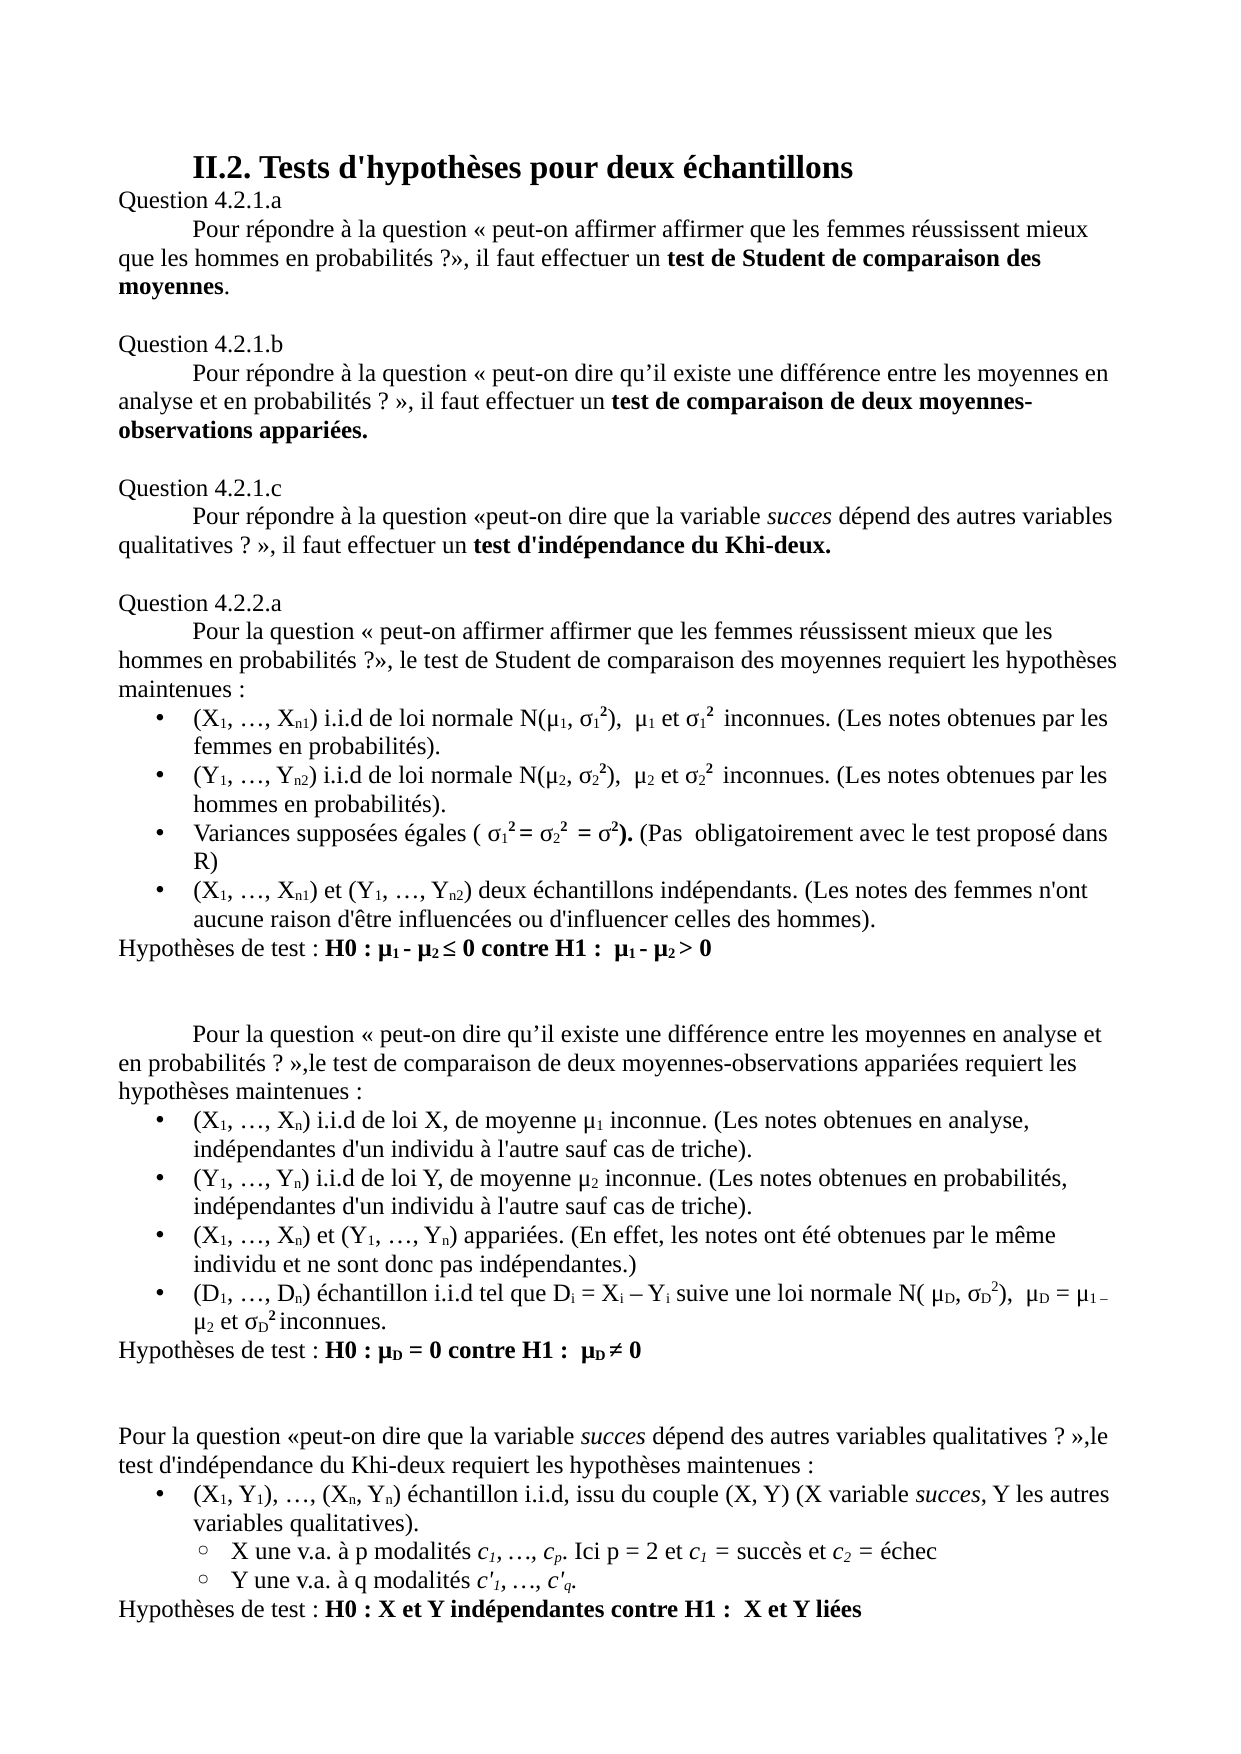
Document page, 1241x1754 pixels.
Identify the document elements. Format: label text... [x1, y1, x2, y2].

list X une v.a. à p modalités c1, …, cp. Ici p = 2 et c1 = succès et c2 = échec [193, 1536, 1122, 1565]
list (X1, …, Xn) i.i.d de loi X, de moyenne μ1 inconnue. (Les notes obtenues en analyse, indépendantes d'un individu à l'autre sauf cas de triche). [156, 1105, 1122, 1163]
list (X1, …, Xn1) i.i.d de loi normale N(μ1, σ12), μ1 et σ12 inconnues. (Les notes obtenues par les femmes en probabilités). [156, 703, 1122, 760]
list Y une v.a. à q modalités c'1, …, c'q. [193, 1565, 1122, 1594]
list (Y1, …, Yn2) i.i.d de loi normale N(μ2, σ22), μ2 et σ22 inconnues. (Les notes obtenues par les hommes en probabilités). [156, 760, 1122, 818]
text Hypothèses de test : H0 : μ1 - μ2 ≤ 0 contre H1 : μ1 - μ2 > 0 [118, 933, 1122, 961]
list (X1, …, Xn) et (Y1, …, Yn) appariées. (En effet, les notes ont été obtenues par le même individu et ne sont donc pas indépendantes.) [156, 1220, 1122, 1278]
text Pour répondre à la question « peut-on affirmer affirmer que les femmes réussissent mieux que les hommes en probabilités ?», il faut effectuer un test de Student de comparaison des moyennes. [118, 214, 1122, 300]
list Variances supposées égales ( σ12 = σ22 = σ2). (Pas obligatoirement avec le test proposé dans R) [156, 818, 1122, 875]
text Hypothèses de test : H0 : X et Y indépendantes contre H1 : X et Y liées [118, 1594, 1122, 1623]
text Pour répondre à la question «peut-on dire que la variable succes dépend des autres variables qualitatives ? », il faut effectuer un test d'indépendance du Khi-deux. [118, 501, 1122, 559]
list (X1, …, Xn1) et (Y1, …, Yn2) deux échantillons indépendants. (Les notes des femmes n'ont aucune raison d'être influencées ou d'influencer celles des hommes). [156, 875, 1122, 933]
list (Y1, …, Yn) i.i.d de loi Y, de moyenne μ2 inconnue. (Les notes obtenues en probabilités, indépendantes d'un individu à l'autre sauf cas de triche). [156, 1163, 1122, 1220]
text II.2. Tests d'hypothèses pour deux échantillons [118, 147, 1122, 185]
text Pour répondre à la question « peut-on dire qu’il existe une différence entre les moyennes en analyse et en probabilités ? », il faut effectuer un test de comparaison de deux moyennes-observations appariées. [118, 358, 1122, 444]
text Pour la question «peut-on dire que la variable succes dépend des autres variables qualitatives ? »,le test d'indépendance du Khi-deux requiert les hypothèses maintenues : [118, 1421, 1122, 1479]
text Pour la question « peut-on dire qu’il existe une différence entre les moyennes en analyse et en probabilités ? »,le test de comparaison de deux moyennes-observations appariées requiert les hypothèses maintenues : [118, 1019, 1122, 1105]
text Question 4.2.1.a [118, 185, 1122, 214]
text Question 4.2.1.c [118, 473, 1122, 501]
text Pour la question « peut-on affirmer affirmer que les femmes réussissent mieux que les hommes en probabilités ?», le test de Student de comparaison des moyennes requiert les hypothèses maintenues : [118, 616, 1122, 703]
text Question 4.2.2.a [118, 588, 1122, 616]
list (X1, Y1), …, (Xn, Yn) échantillon i.i.d, issu du couple (X, Y) (X variable succes, Y les autres variables qualitatives). [156, 1479, 1122, 1536]
text Question 4.2.1.b [118, 329, 1122, 358]
text Hypothèses de test : H0 : μD = 0 contre H1 : μD ≠ 0 [118, 1335, 1122, 1364]
list (D1, …, Dn) échantillon i.i.d tel que Di = Xi – Yi suive une loi normale N( μD, σD2), μD = μ1 – μ2 et σD2 inconnues. [156, 1278, 1122, 1335]
